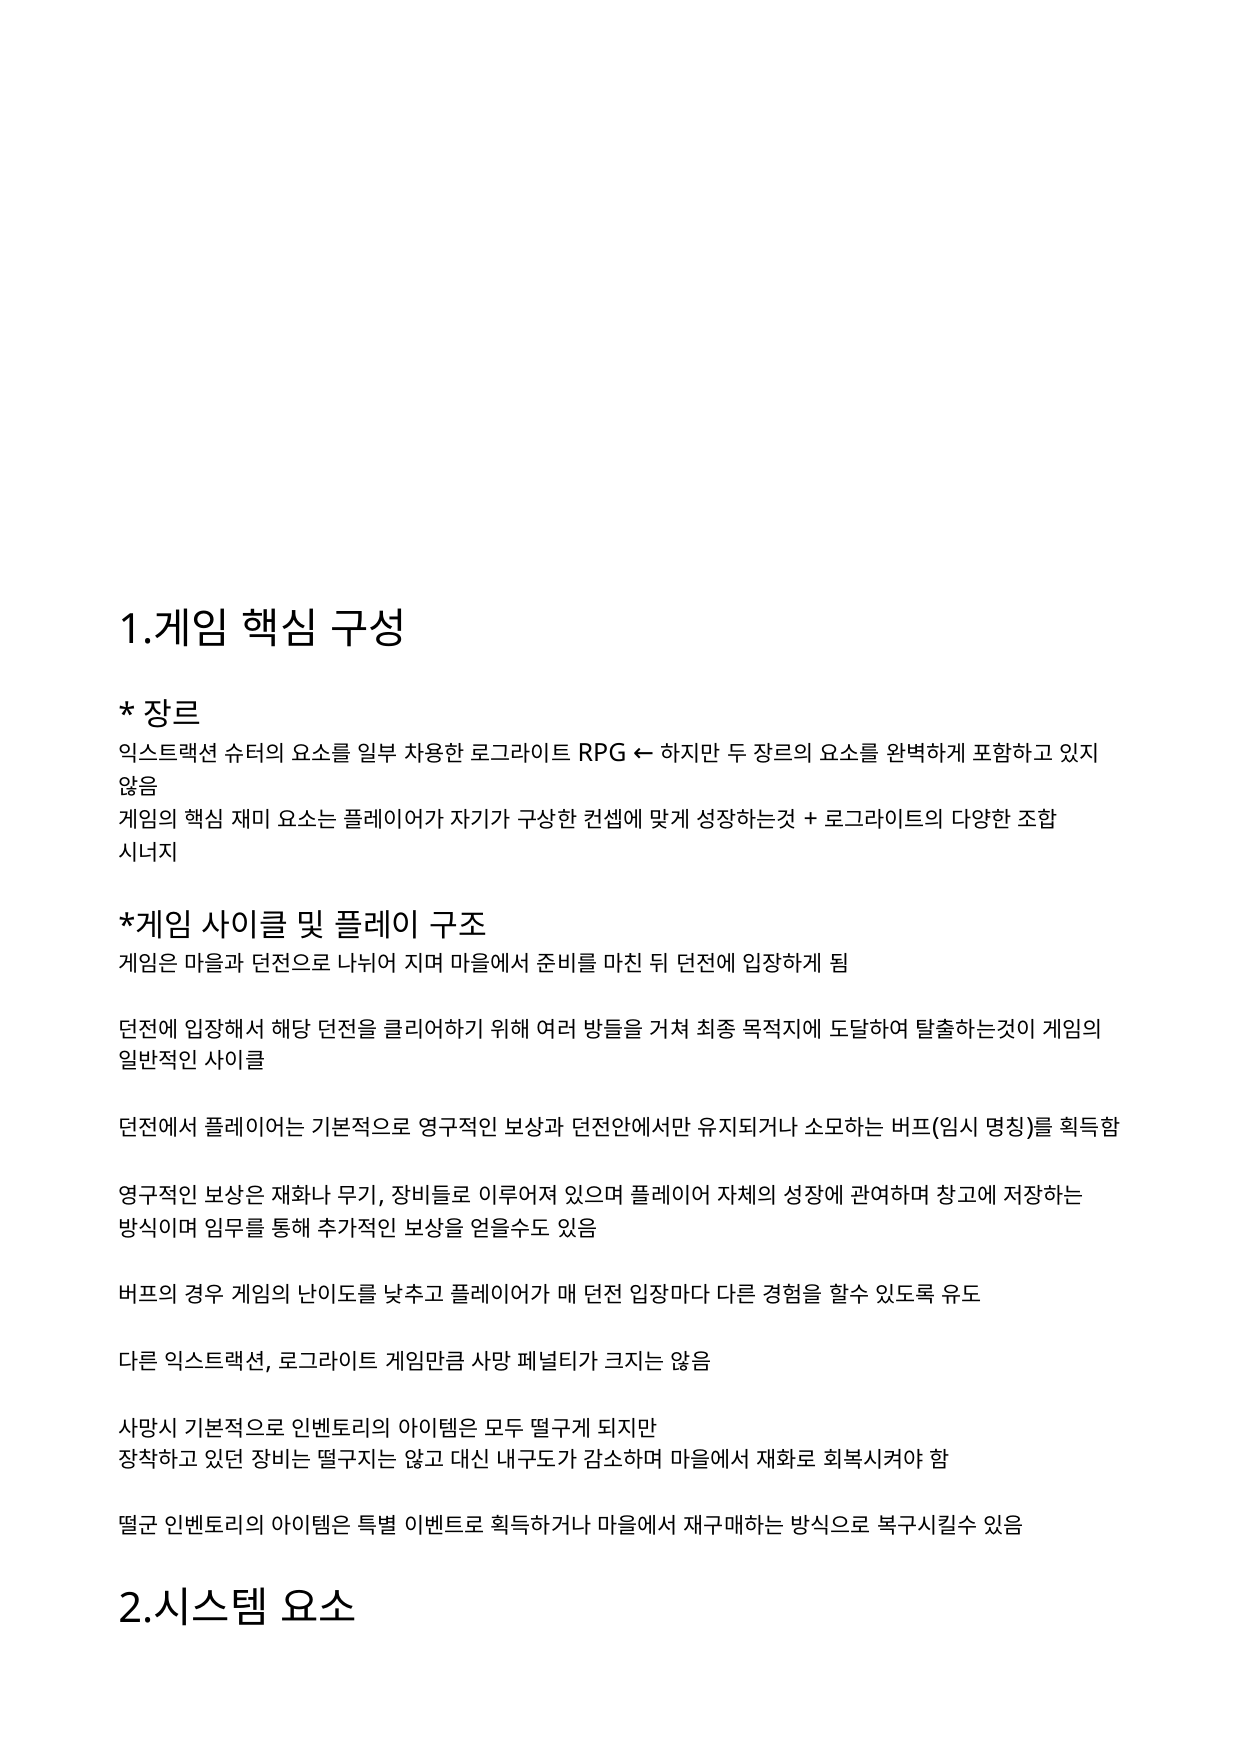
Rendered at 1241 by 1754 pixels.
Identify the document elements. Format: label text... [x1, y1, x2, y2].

text 게임의 핵심 재미 요소는 플레이어가 자기가 구상한 컨셉에 맞게 성장하는것 + 로그라이트의 다양한 조합 시너지 [118, 801, 1122, 866]
text 던전에 입장해서 해당 던전을 클리어하기 위해 여러 방들을 거쳐 최종 목적지에 도달하여 탈출하는것이 게임의 일반적인 사이클 [118, 1012, 1122, 1075]
text * 장르 [118, 689, 1122, 735]
text 다른 익스트랙션, 로그라이트 게임만큼 사망 페널티가 크지는 않음 [118, 1343, 1122, 1377]
text 2.시스템 요소 [118, 1574, 1122, 1634]
text *게임 사이클 및 플레이 구조 [118, 901, 1122, 946]
text 게임은 마을과 던전으로 나뉘어 지며 마을에서 준비를 마친 뒤 던전에 입장하게 됨 [118, 946, 1122, 978]
text 버프의 경우 게임의 난이도를 낮추고 플레이어가 매 던전 입장마다 다른 경험을 할수 있도록 유도 [118, 1277, 1122, 1309]
text 1.게임 핵심 구성 [118, 595, 1122, 656]
text 장착하고 있던 장비는 떨구지는 않고 대신 내구도가 감소하며 마을에서 재화로 회복시켜야 함 [118, 1442, 1122, 1474]
text 익스트랙션 슈터의 요소를 일부 차용한 로그라이트 RPG ← 하지만 두 장르의 요소를 완벽하게 포함하고 있지 않음 [118, 735, 1122, 801]
text 던전에서 플레이어는 기본적으로 영구적인 보상과 던전안에서만 유지되거나 소모하는 버프(임시 명칭)를 획득함 [118, 1109, 1122, 1143]
text 떨군 인벤토리의 아이템은 특별 이벤트로 획득하거나 마을에서 재구매하는 방식으로 복구시킬수 있음 [118, 1508, 1122, 1540]
text 영구적인 보상은 재화나 무기, 장비들로 이루어져 있으며 플레이어 자체의 성장에 관여하며 창고에 저장하는 방식이며 임무를 통해 추가적인 보상을 얻을수도 있음 [118, 1177, 1122, 1243]
text 사망시 기본적으로 인벤토리의 아이템은 모두 떨구게 되지만 [118, 1411, 1122, 1442]
